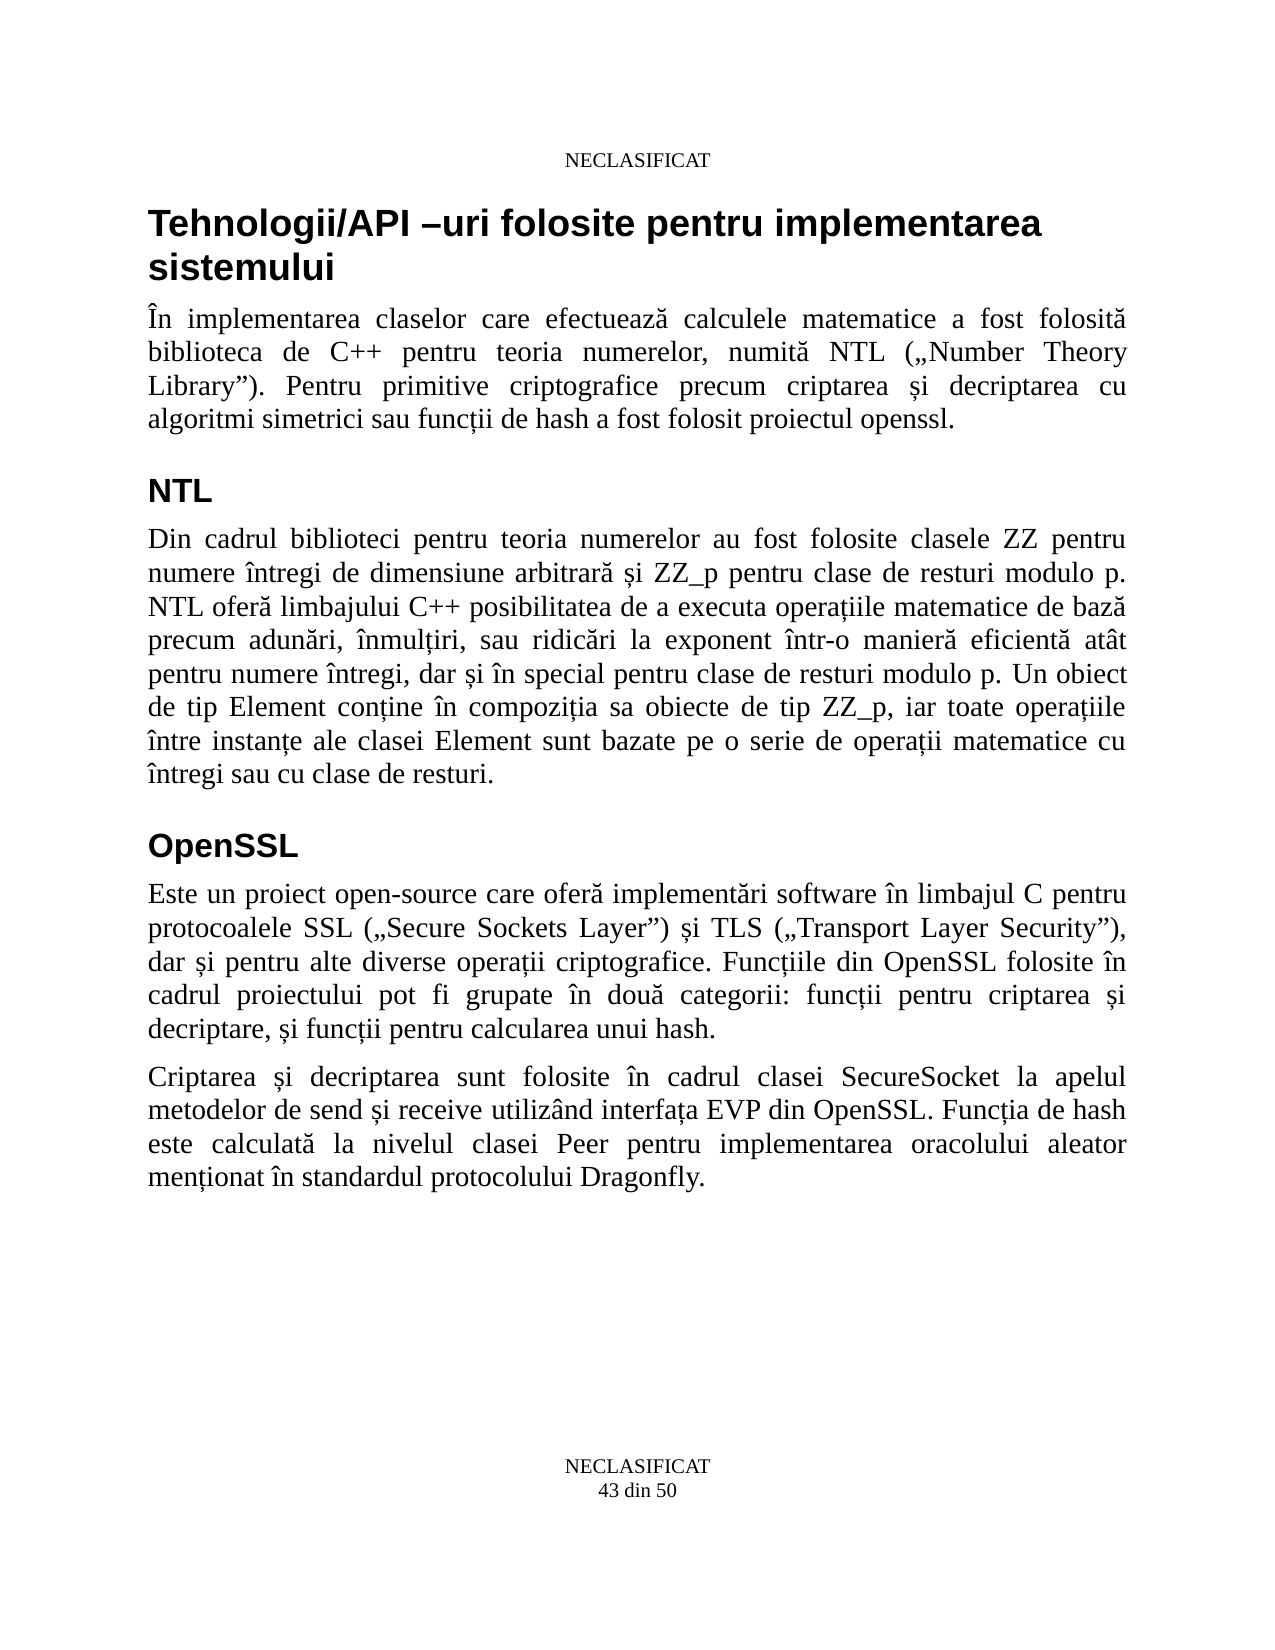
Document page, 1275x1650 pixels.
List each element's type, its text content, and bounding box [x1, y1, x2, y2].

text Din cadrul biblioteci pentru teoria numerelor au fost folosite clasele ZZ pentru numere întregi de dimensiune arbitrară și ZZ_p pentru clase de resturi modulo p. NTL oferă limbajului C++ posibilitatea de a executa operațiile matematice de bază precum adunări, înmulțiri, sau ridicări la exponent într-o manieră eficientă atât pentru numere întregi, dar și în special pentru clase de resturi modulo p. Un obiect de tip Element conține în compoziția sa obiecte de tip ZZ_p, iar toate operațiile între instanțe ale clasei Element sunt bazate pe o serie de operații matematice cu întregi sau cu clase de resturi. [148, 522, 1127, 790]
text Criptarea și decriptarea sunt folosite în cadrul clasei SecureSocket la apelul metodelor de send și receive utilizând interfața EVP din OpenSSL. Funcția de hash este calculată la nivelul clasei Peer pentru implementarea oracolului aleator menționat în standardul protocolului Dragonfly. [148, 1059, 1127, 1193]
text În implementarea claselor care efectuează calculele matematice a fost folosită biblioteca de C++ pentru teoria numerelor, numită NTL („Number Theory Library”). Pentru primitive criptografice precum criptarea și decriptarea cu algoritmi simetrici sau funcții de hash a fost folosit proiectul openssl. [148, 301, 1127, 435]
subtitle NTL [148, 471, 1127, 509]
subtitle OpenSSL [148, 825, 1127, 864]
text Este un proiect open-source care oferă implementări software în limbajul C pentru protocoalele SSL („Secure Sockets Layer”) și TLS („Transport Layer Security”), dar și pentru alte diverse operații criptografice. Funcțiile din OpenSSL folosite în cadrul proiectului pot fi grupate în două categorii: funcții pentru criptarea și decriptare, și funcții pentru calcularea unui hash. [148, 877, 1127, 1044]
subtitle Tehnologii/API –uri folosite pentru implementarea sistemului [148, 201, 1127, 288]
